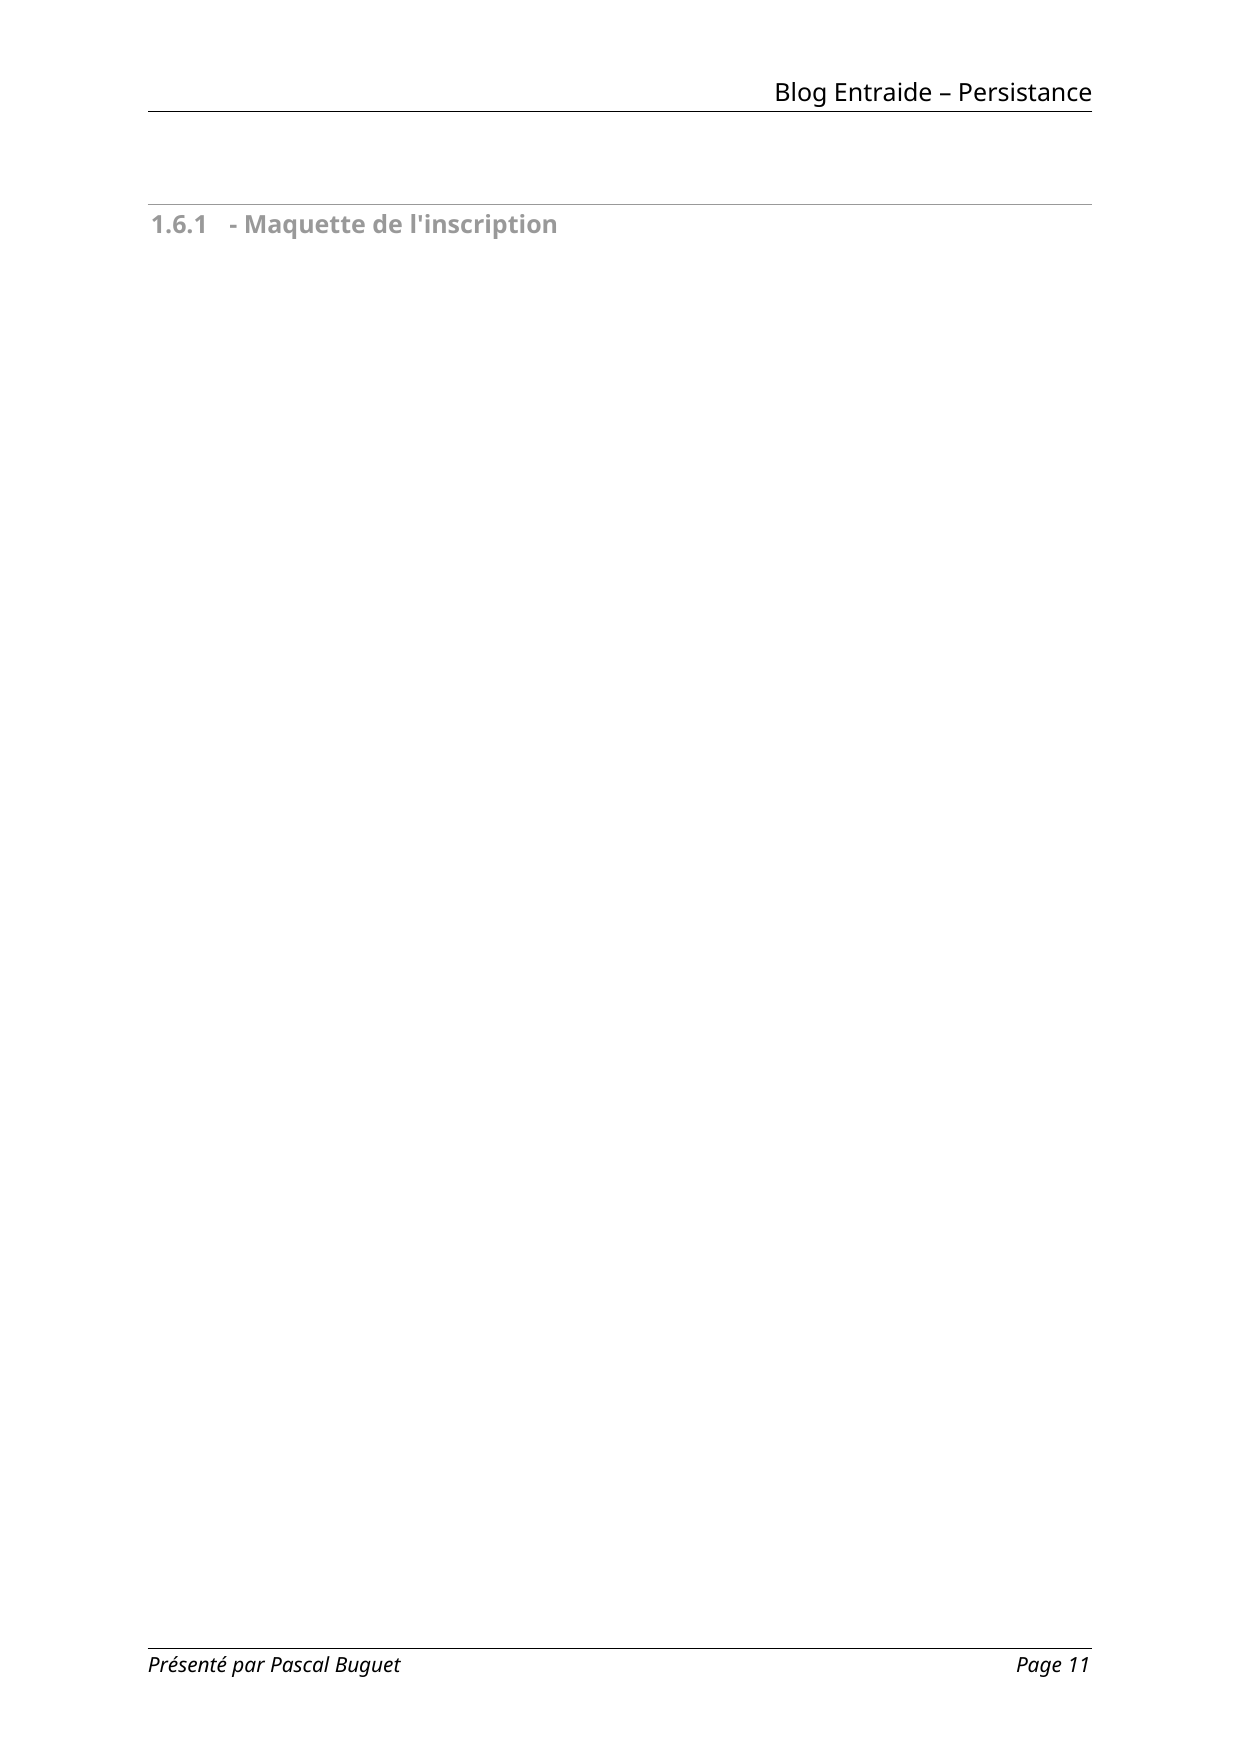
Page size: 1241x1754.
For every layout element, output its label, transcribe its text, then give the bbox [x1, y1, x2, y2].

subtitle - Maquette de l'inscription [148, 205, 1092, 244]
